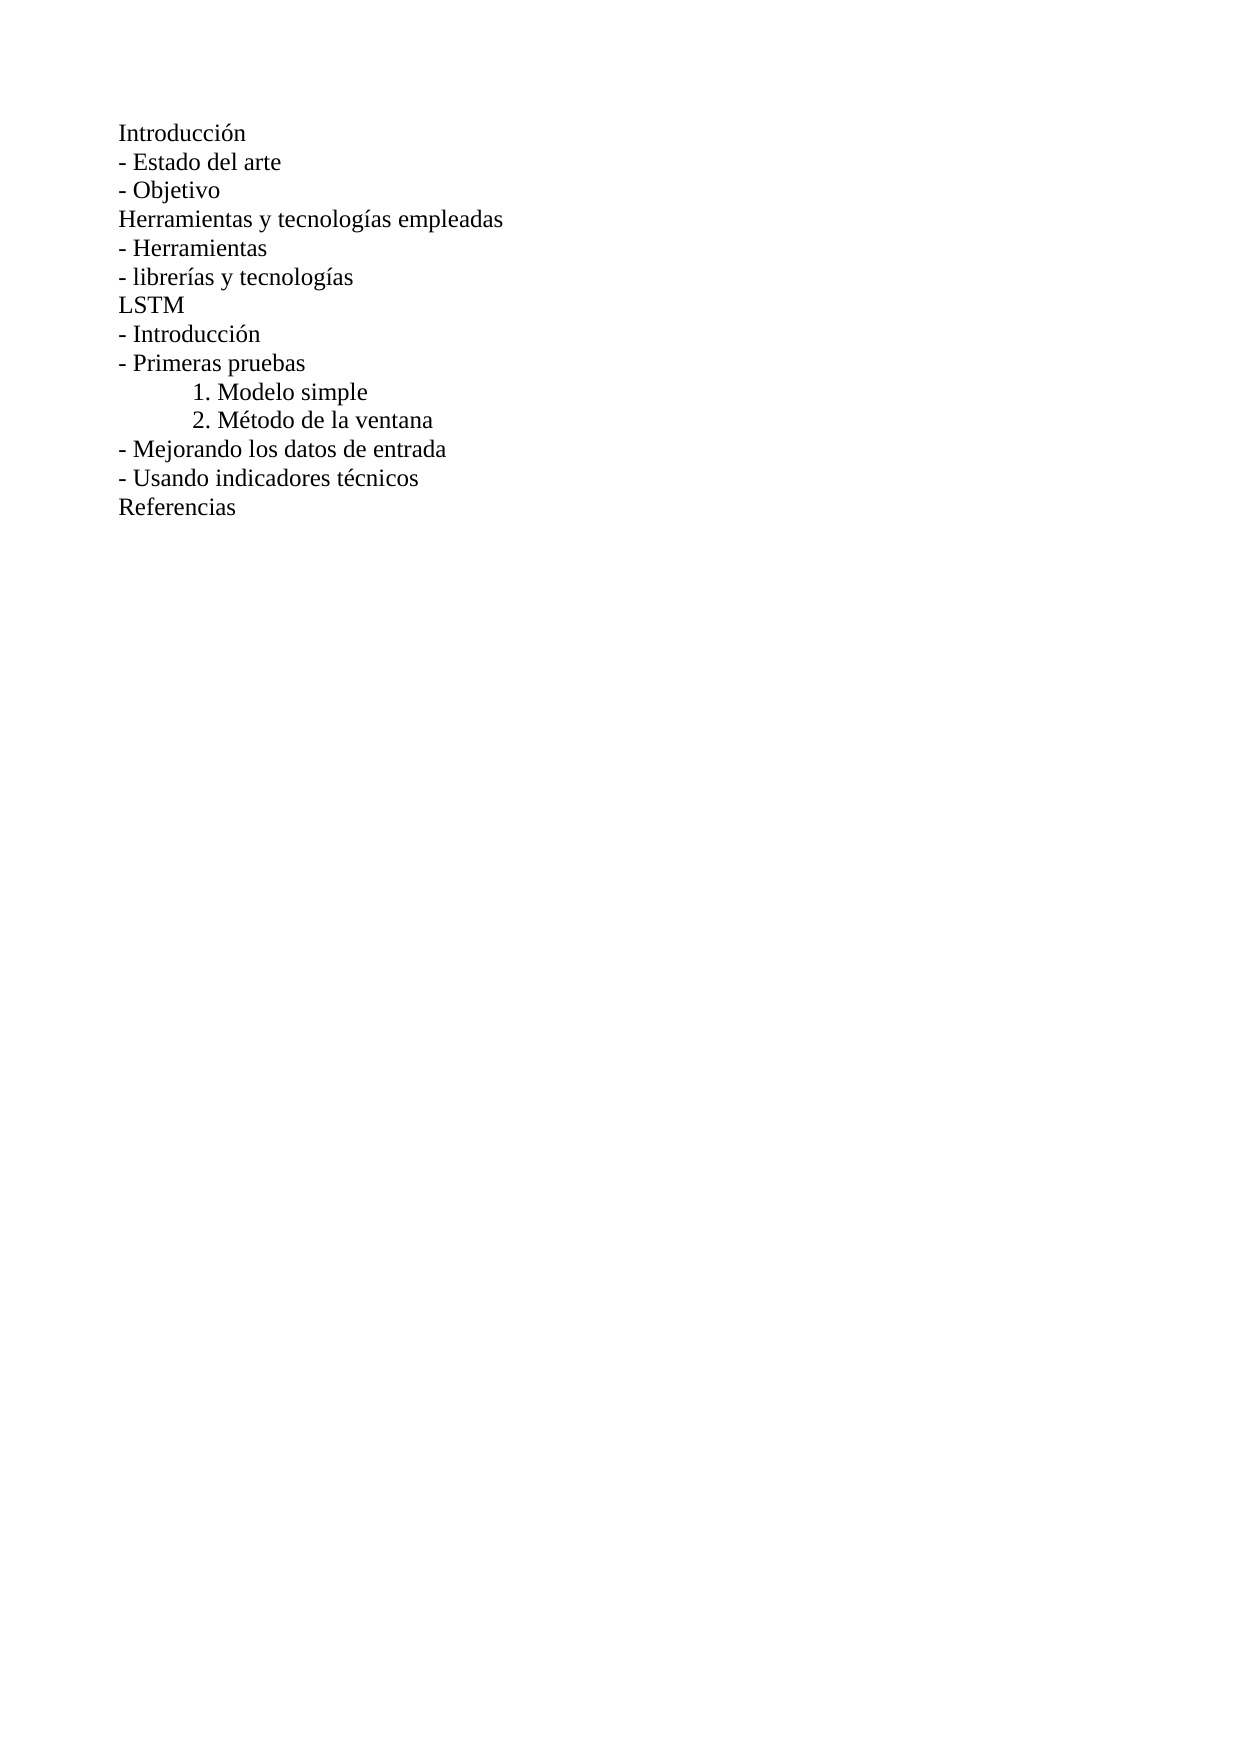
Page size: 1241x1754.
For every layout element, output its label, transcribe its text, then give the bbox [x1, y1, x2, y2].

text - librerías y tecnologías [118, 262, 1122, 291]
text 2. Método de la ventana [118, 406, 1122, 434]
text - Introducción [118, 319, 1122, 348]
text - Usando indicadores técnicos [118, 463, 1122, 492]
text - Objetivo [118, 176, 1122, 204]
text - Primeras pruebas [118, 348, 1122, 377]
text - Estado del arte [118, 147, 1122, 176]
text Introducción [118, 118, 1122, 147]
text - Herramientas [118, 233, 1122, 262]
text LSTM [118, 291, 1122, 319]
text Referencias [118, 492, 1122, 521]
text Herramientas y tecnologías empleadas [118, 204, 1122, 233]
text 1. Modelo simple [118, 377, 1122, 406]
text - Mejorando los datos de entrada [118, 434, 1122, 463]
